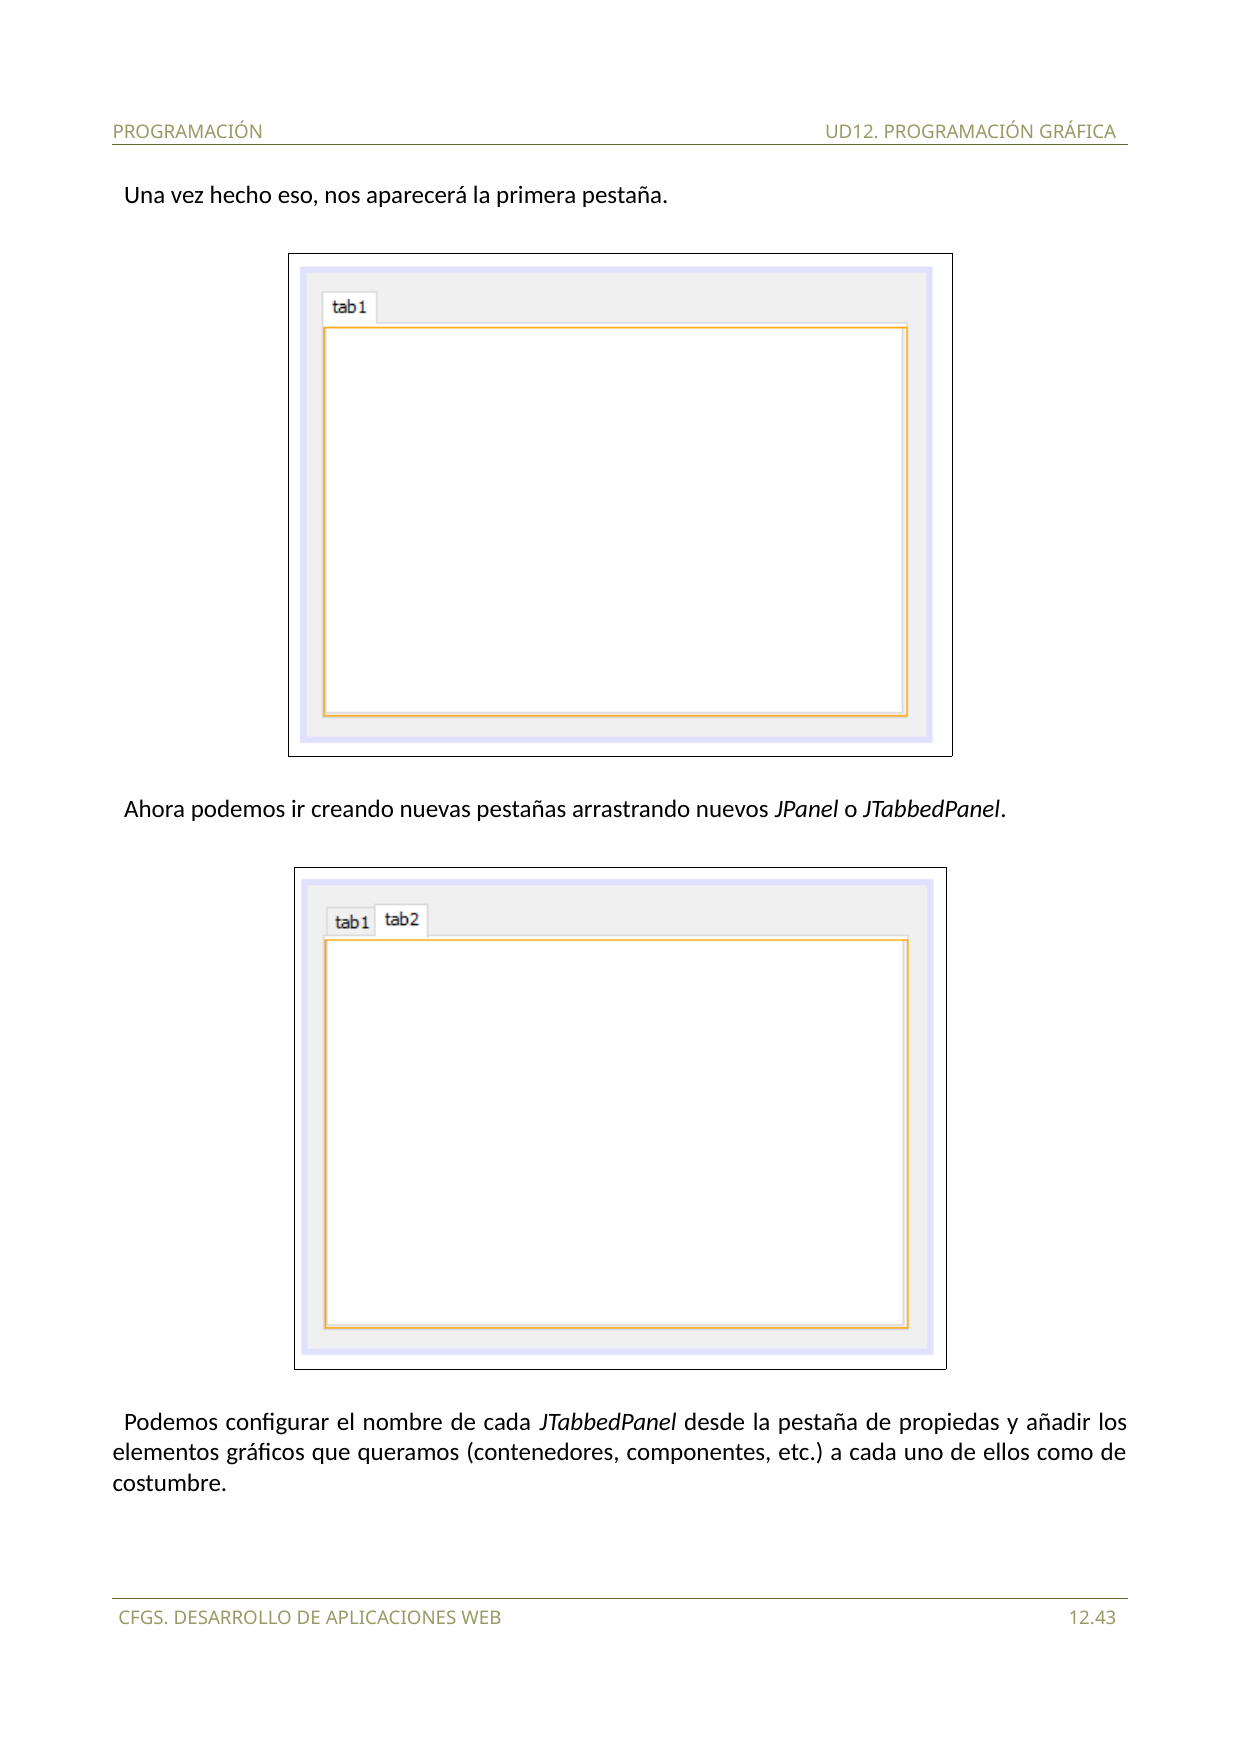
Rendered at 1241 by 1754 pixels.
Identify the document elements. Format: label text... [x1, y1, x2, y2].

picture [291, 256, 950, 754]
text Podemos configurar el nombre de cada JTabbedPanel desde la pestaña de propiedas y añadir los elementos gráficos que queramos (contenedores, componentes, etc.) a cada uno de ellos como de costumbre. [112, 1406, 1128, 1497]
text Ahora podemos ir creando nuevas pestañas arrastrando nuevos JPanel o JTabbedPanel. [112, 793, 1128, 824]
picture [297, 870, 943, 1366]
text Una vez hecho eso, nos aparecerá la primera pestaña. [112, 179, 1128, 210]
